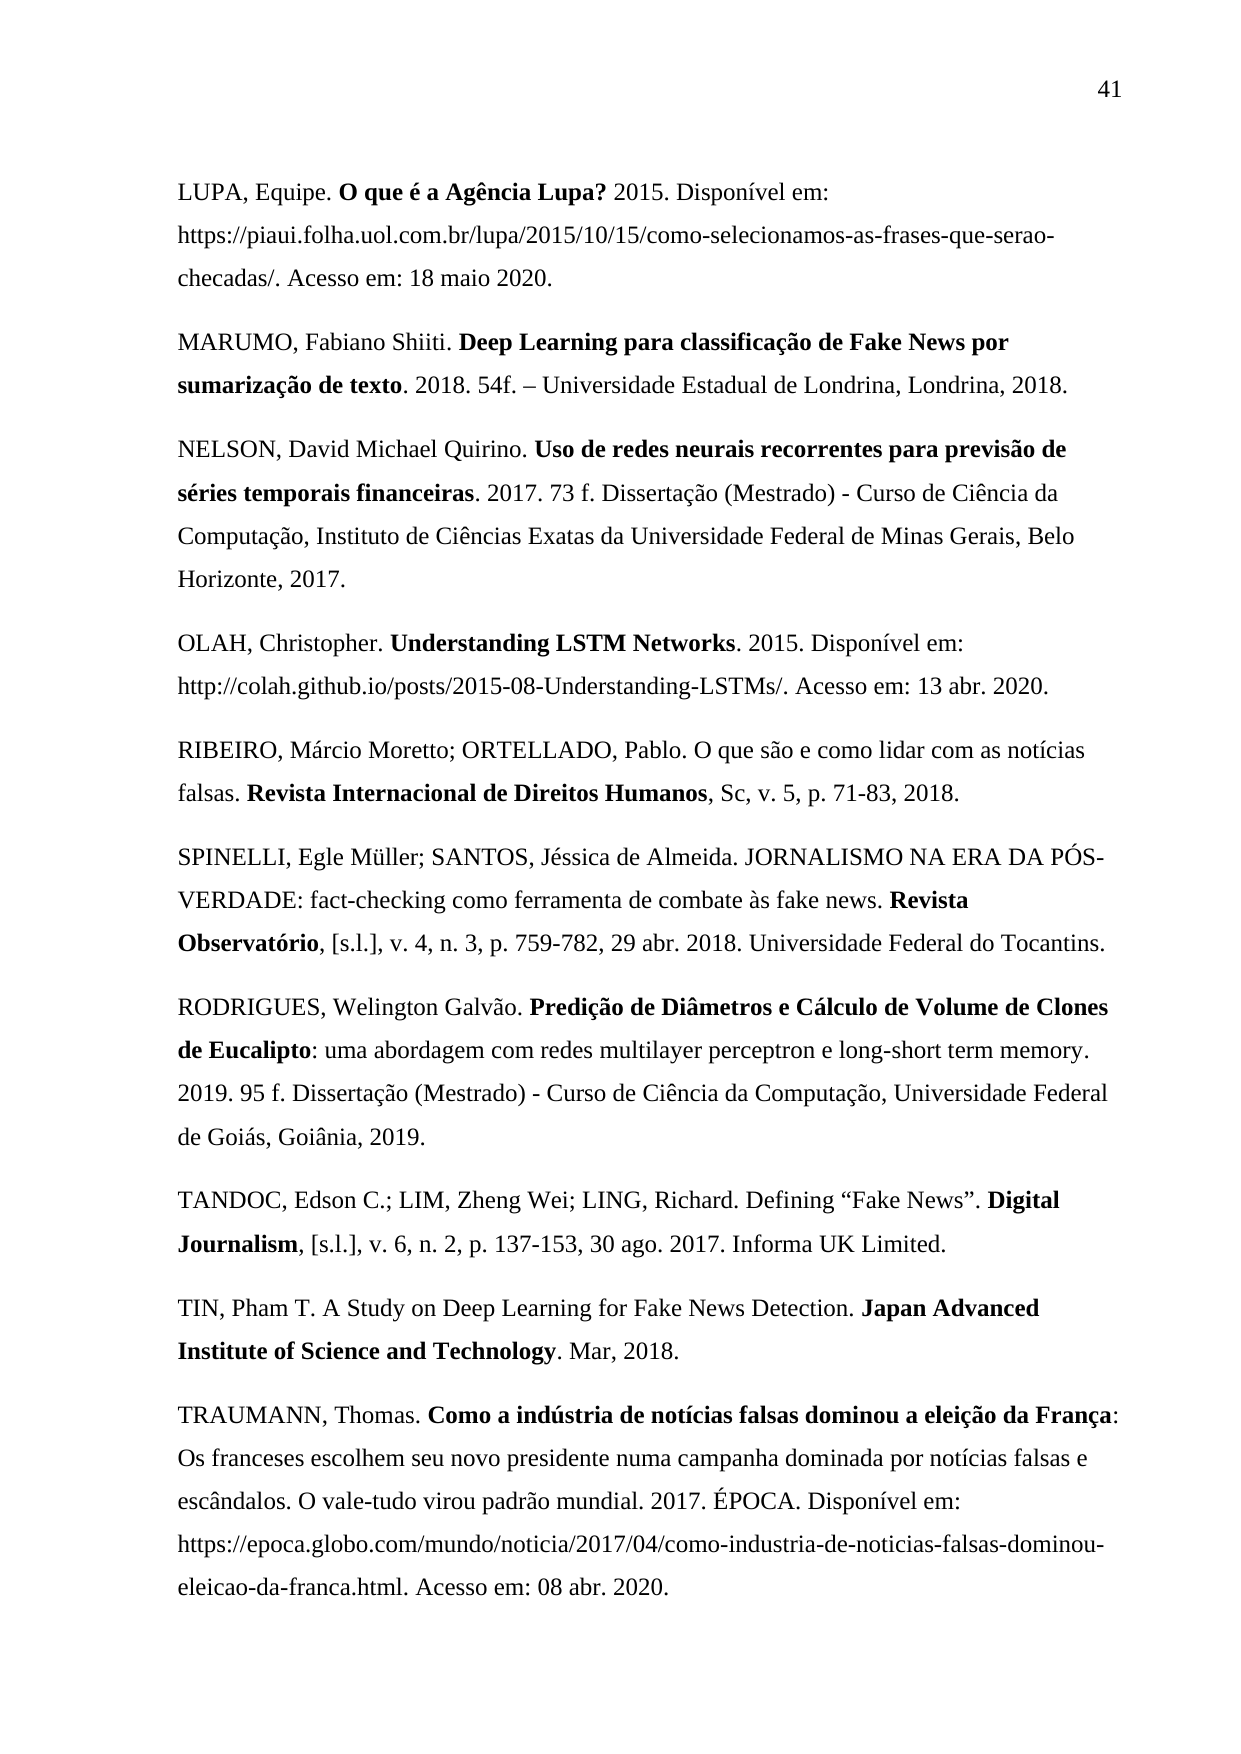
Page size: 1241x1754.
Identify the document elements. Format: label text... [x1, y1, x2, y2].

text TRAUMANN, Thomas. Como a indústria de notícias falsas dominou a eleição da França: Os franceses escolhem seu novo presidente numa campanha dominada por notícias falsas e escândalos. O vale-tudo virou padrão mundial. 2017. ÉPOCA. Disponível em: https://epoca.globo.com/mundo/noticia/2017/04/como-industria-de-noticias-falsas-dominou-eleicao-da-franca.html. Acesso em: 08 abr. 2020. [177, 1400, 1122, 1601]
text MARUMO, Fabiano Shiiti. Deep Learning para classificação de Fake News por sumarização de texto. 2018. 54f. – Universidade Estadual de Londrina, Londrina, 2018. [177, 327, 1122, 399]
text RODRIGUES, Welington Galvão. Predição de Diâmetros e Cálculo de Volume de Clones de Eucalipto: uma abordagem com redes multilayer perceptron e long-short term memory. 2019. 95 f. Dissertação (Mestrado) - Curso de Ciência da Computação, Universidade Federal de Goiás, Goiânia, 2019. [177, 992, 1122, 1150]
text SPINELLI, Egle Müller; SANTOS, Jéssica de Almeida. JORNALISMO NA ERA DA PÓS-VERDADE: fact-checking como ferramenta de combate às fake news. Revista Observatório, [s.l.], v. 4, n. 3, p. 759-782, 29 abr. 2018. Universidade Federal do Tocantins. [177, 842, 1122, 957]
text LUPA, Equipe. O que é a Agência Lupa? 2015. Disponível em: https://piaui.folha.uol.com.br/lupa/2015/10/15/como-selecionamos-as-frases-que-serao-checadas/. Acesso em: 18 maio 2020. [177, 177, 1122, 292]
text OLAH, Christopher. Understanding LSTM Networks. 2015. Disponível em: http://colah.github.io/posts/2015-08-Understanding-LSTMs/. Acesso em: 13 abr. 2020. [177, 628, 1122, 700]
text TIN, Pham T. A Study on Deep Learning for Fake News Detection. Japan Advanced Institute of Science and Technology. Mar, 2018. [177, 1293, 1122, 1364]
text TANDOC, Edson C.; LIM, Zheng Wei; LING, Richard. Defining “Fake News”. Digital Journalism, [s.l.], v. 6, n. 2, p. 137-153, 30 ago. 2017. Informa UK Limited. [177, 1186, 1122, 1257]
text RIBEIRO, Márcio Moretto; ORTELLADO, Pablo. O que são e como lidar com as notícias falsas. Revista Internacional de Direitos Humanos, Sc, v. 5, p. 71-83, 2018. [177, 735, 1122, 807]
text NELSON, David Michael Quirino. Uso de redes neurais recorrentes para previsão de séries temporais financeiras. 2017. 73 f. Dissertação (Mestrado) - Curso de Ciência da Computação, Instituto de Ciências Exatas da Universidade Federal de Minas Gerais, Belo Horizonte, 2017. [177, 434, 1122, 593]
